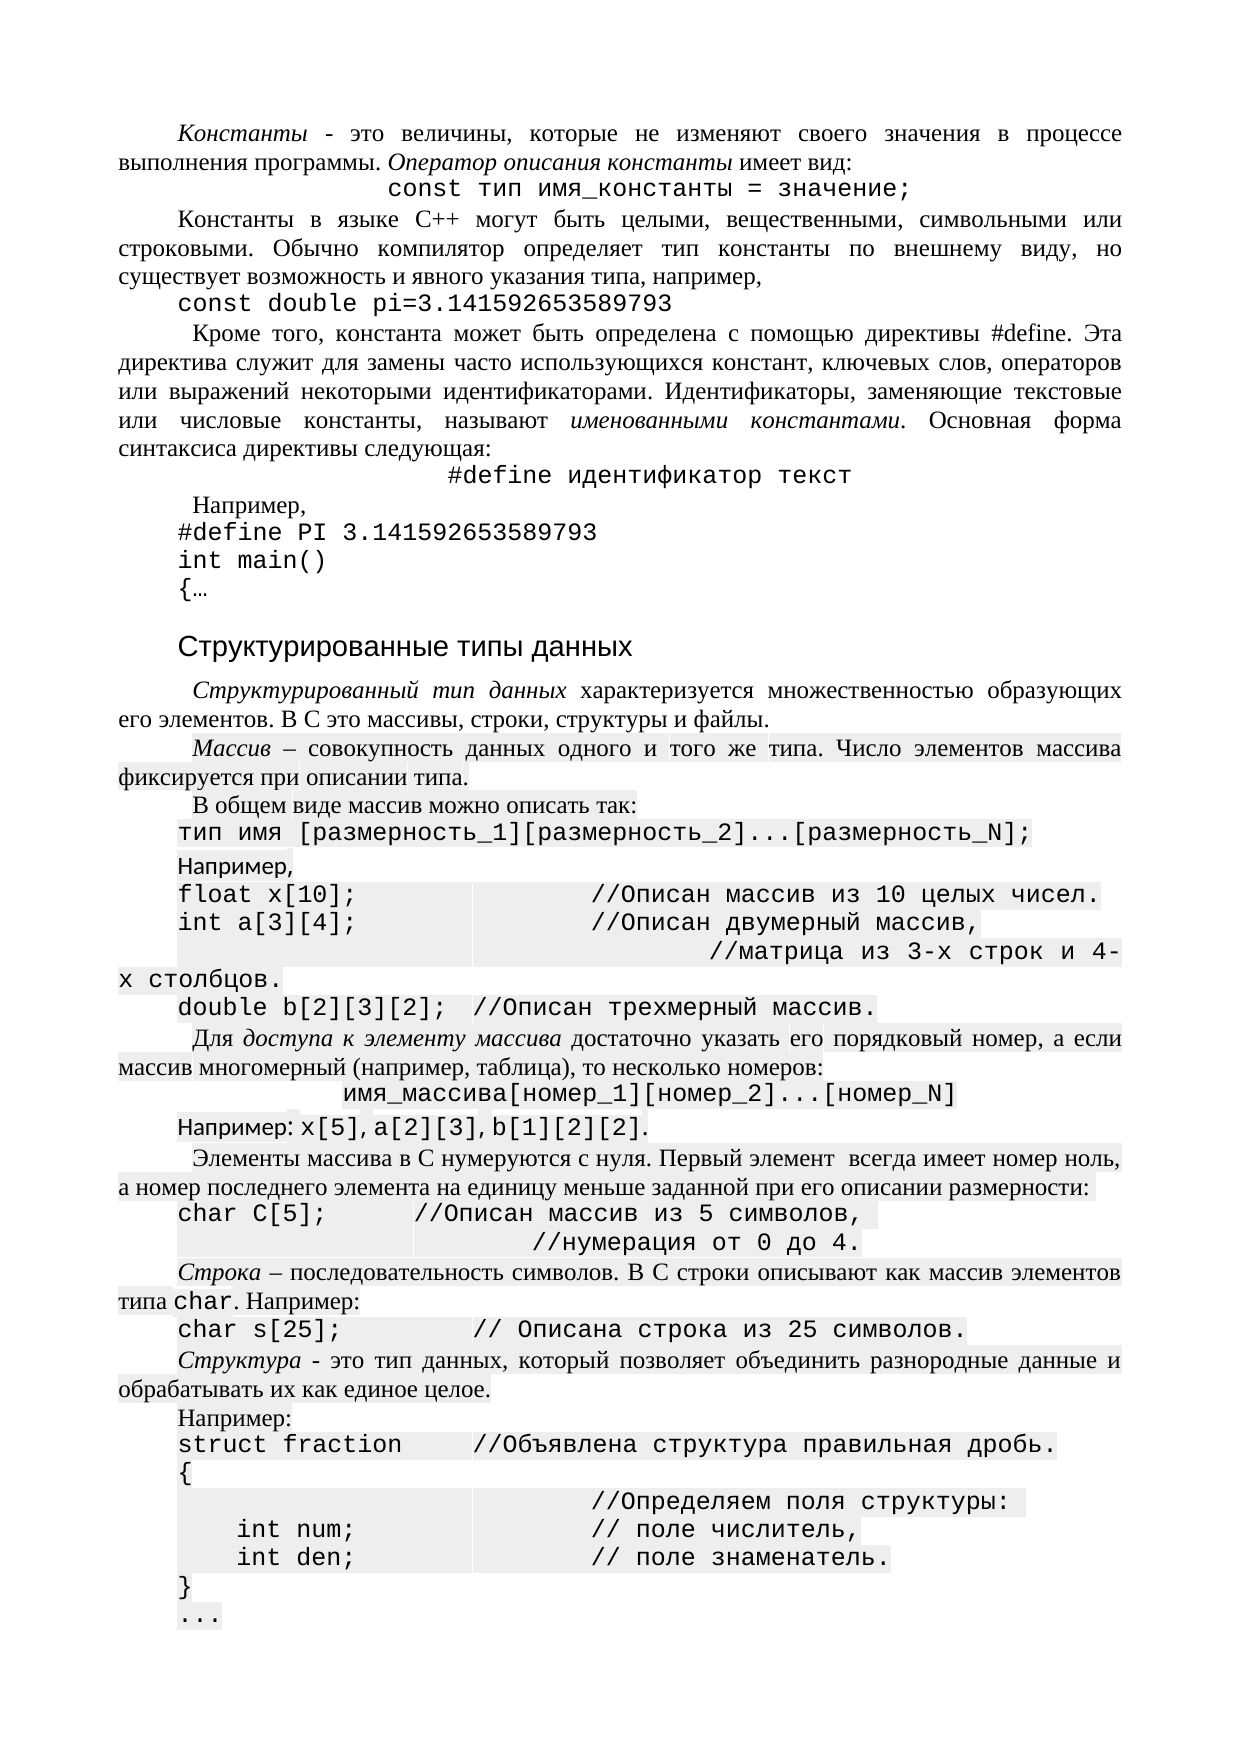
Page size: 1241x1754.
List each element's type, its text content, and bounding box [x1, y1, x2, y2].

text //нумерация от 0 до 4. [177, 1229, 1122, 1257]
text float x[10]; //Описан массив из 10 целых чисел. [118, 882, 1122, 910]
text сonst тип имя_константы = значение; [118, 176, 1122, 204]
text Например, [118, 491, 1122, 519]
text Например, [118, 847, 1122, 882]
text Структурированные типы данных [118, 629, 1122, 663]
text ... [118, 1602, 1122, 1630]
text double b[2][3][2]; //Описан трехмерный массив. [118, 995, 1122, 1023]
text int main() [118, 548, 1122, 576]
text Строка – последовательность символов. В С строки описывают как массив элементов типа char. Например: [118, 1257, 1122, 1317]
text Массив – совокупность данных одного и того же типа. Число элементов массива фиксируется при описании типа. [118, 733, 1122, 790]
text Константы - это величины, которые не изменяют своего значения в процессе выполнения программы. Оператор описания константы имеет вид: [118, 118, 1122, 176]
text //Определяем поля структуры: [118, 1488, 1122, 1517]
text char C[5]; //Описан массив из 5 символов, [177, 1201, 1122, 1229]
text {… [118, 576, 1122, 604]
text //матрица из 3-х строк и 4-х столбцов. [118, 938, 1122, 995]
text Элементы массива в С нумеруются с нуля. Первый элемент всегда имеет номер ноль, а номер последнего элемента на единицу меньше заданной при его описании размерности: [118, 1143, 1122, 1201]
text } [118, 1573, 1122, 1602]
text В общем виде массив можно описать так: [118, 790, 1122, 819]
text Структурированный тип данных характеризуется множественностью образующих его элементов. В C это массивы, строки, структуры и файлы. [118, 675, 1122, 733]
text Кроме того, константа может быть определена с помощью директивы #define. Эта директива служит для замены часто использующихся констант, ключевых слов, операторов или выражений некоторыми идентификаторами. Идентификаторы, заменяющие текстовые или числовые константы, называют именованными константами. Основная форма синтаксиса директивы следующая: [118, 318, 1122, 462]
text #define PI 3.141592653589793 [118, 519, 1122, 548]
text int a[3][4]; //Описан двумерный массив, [118, 910, 1122, 938]
text Константы в языке С++ могут быть целыми, вещественными, символьными или строковыми. Обычно компилятор определяет тип константы по внешнему виду, но существует возможность и явного указания типа, например, [118, 204, 1122, 290]
text тип имя [размерность_1][размерность_2]...[размерность_N]; [118, 819, 1122, 847]
text char s[25]; // Описана строка из 25 символов. [118, 1317, 1122, 1345]
text int den; // поле знаменатель. [118, 1545, 1122, 1573]
text #define идентификатор текст [177, 462, 1122, 491]
text Структура - это тип данных, который позволяет объединить разнородные данные и обрабатывать их как единое целое. [118, 1345, 1122, 1403]
text Для доступа к элементу массива достаточно указать его порядковый номер, а если массив многомерный (например, таблица), то несколько номеров: [118, 1023, 1122, 1081]
text { [118, 1460, 1122, 1488]
text Например: [118, 1403, 1122, 1432]
text Например: x[5], a[2][3], b[1][2][2]. [118, 1109, 1122, 1143]
text struct fraction //Объявлена структура правильная дробь. [118, 1432, 1122, 1460]
text const double pi=3.141592653589793 [118, 290, 1122, 318]
text имя_массива[номер_1][номер_2]...[номер_N] [177, 1081, 1122, 1109]
text int num; // поле числитель, [118, 1517, 1122, 1545]
